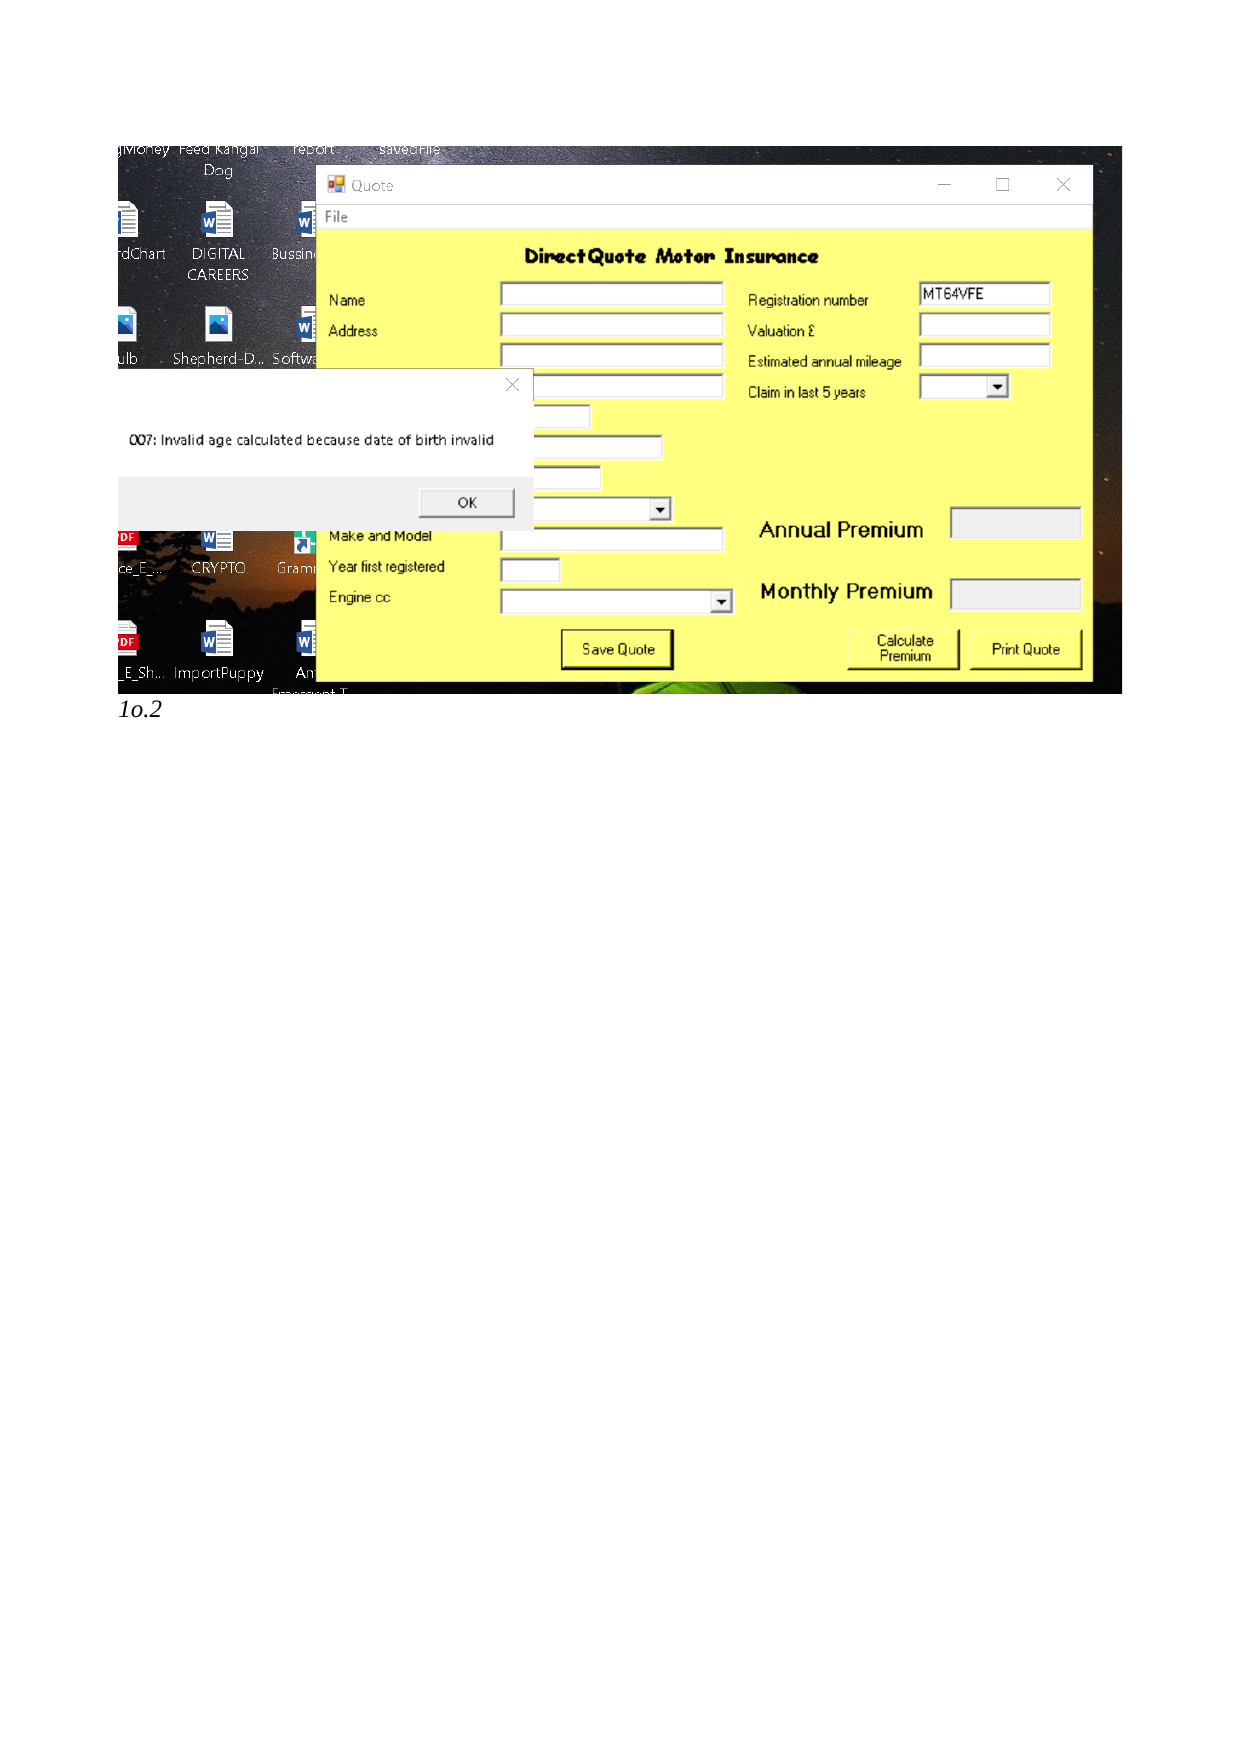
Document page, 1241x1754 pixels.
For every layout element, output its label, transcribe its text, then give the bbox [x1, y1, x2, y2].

text 1o.2 [118, 694, 1122, 723]
picture [118, 146, 1123, 694]
